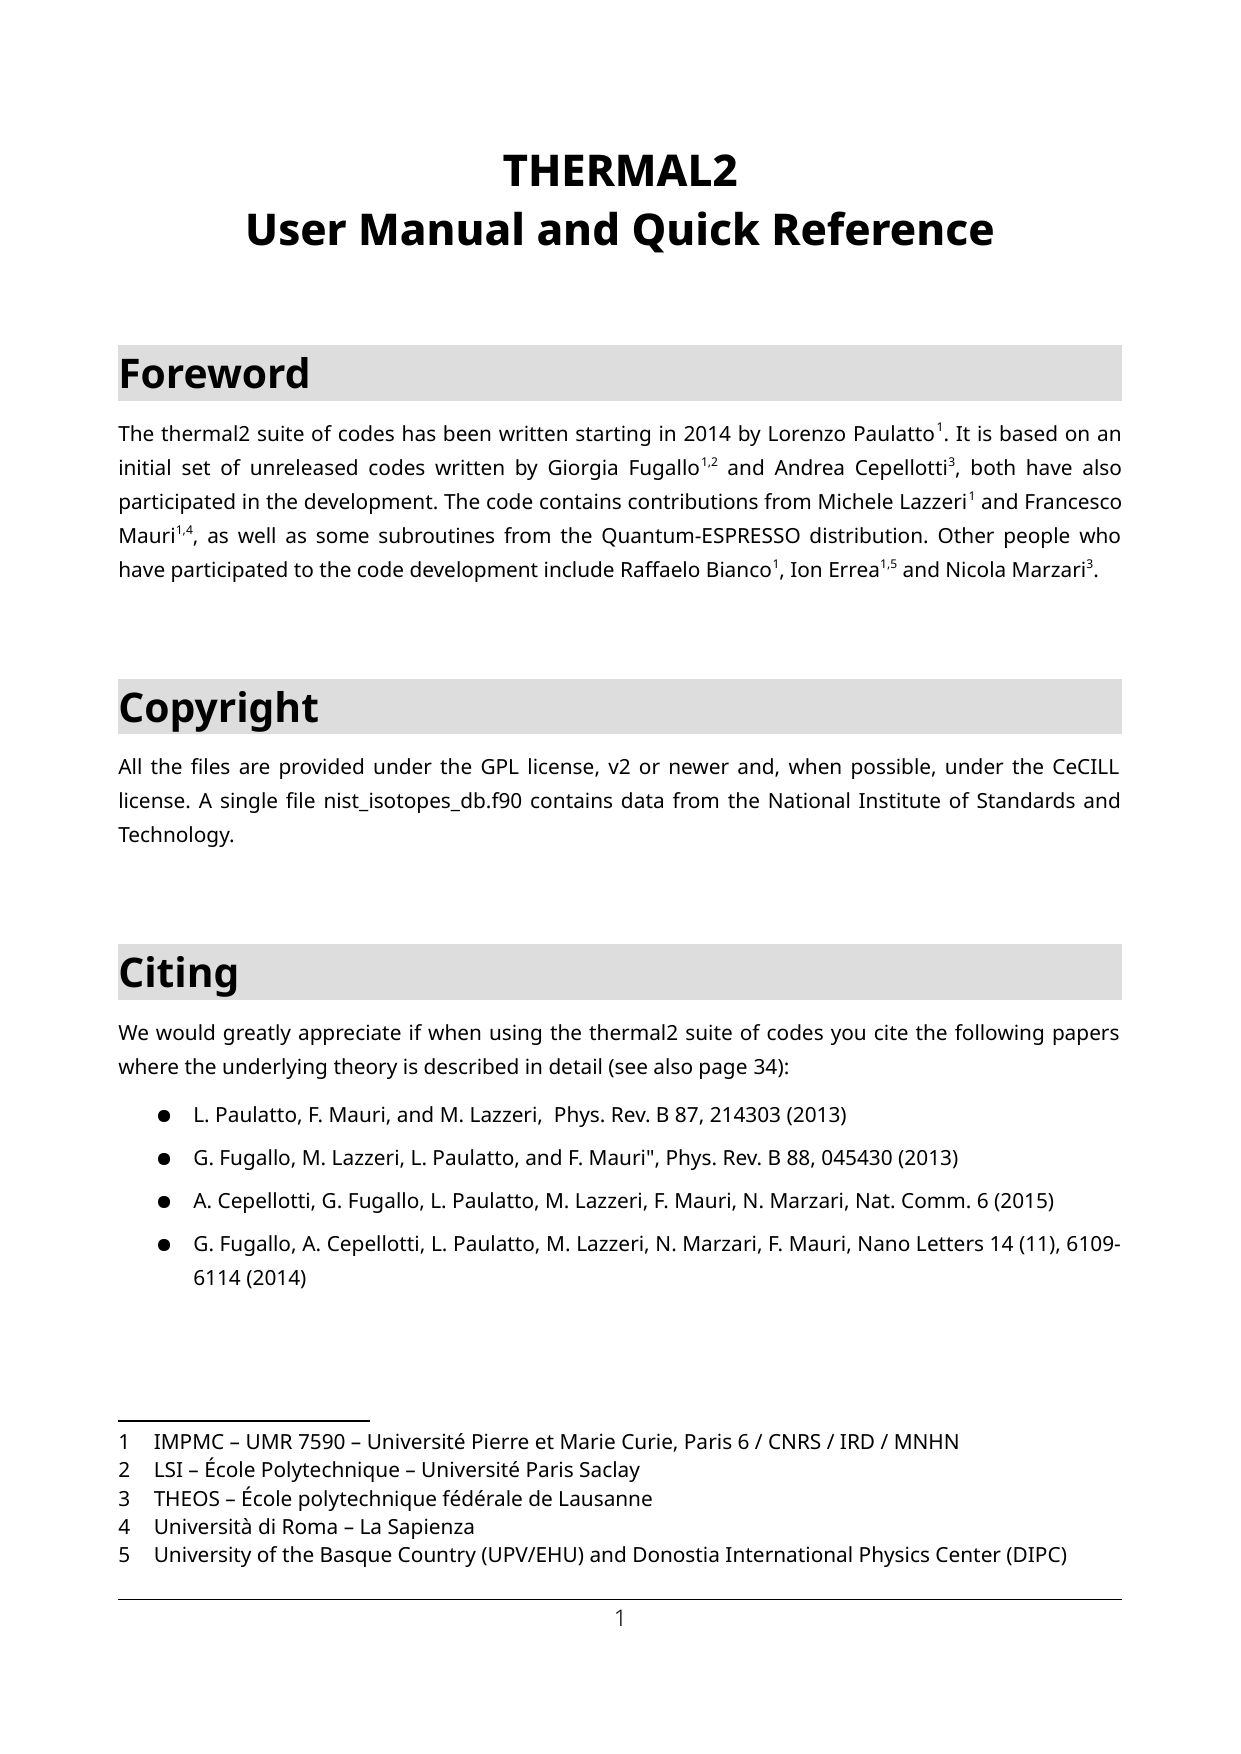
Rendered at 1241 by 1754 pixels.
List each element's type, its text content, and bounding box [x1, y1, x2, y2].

subtitle Foreword [118, 345, 1122, 401]
text All the files are provided under the GPL license, v2 or newer and, when possible, under the CeCILL license. A single file nist_isotopes_db.f90 contains data from the National Institute of Standards and Technology. [118, 752, 1122, 849]
list G. Fugallo, M. Lazzeri, L. Paulatto, and F. Mauri", Phys. Rev. B 88, 045430 (2013) [156, 1143, 1122, 1172]
list A. Cepellotti, G. Fugallo, L. Paulatto, M. Lazzeri, F. Mauri, N. Marzari, Nat. Comm. 6 (2015) [156, 1186, 1122, 1214]
subtitle Copyright [118, 679, 1122, 734]
text THEOS – École polytechnique fédérale de Lausanne [118, 1484, 1122, 1512]
text Università di Roma – La Sapienza [118, 1512, 1122, 1541]
text The thermal2 suite of codes has been written starting in 2014 by Lorenzo Paulatto. It is based on an initial set of unreleased codes written by Giorgia Fugallo1, and Andrea Cepellotti, both have also participated in the development. The code contains contributions from Michele Lazzeri1 and Francesco Mauri1,, as well as some subroutines from the Quantum-ESPRESSO distribution. Other people who have participated to the code development include Raffaelo Bianco1, Ion Errea1, and Nicola Marzari3. [118, 419, 1122, 584]
text LSI – École Polytechnique – Université Paris Saclay [118, 1455, 1122, 1484]
text University of the Basque Country (UPV/EHU) and Donostia International Physics Center (DIPC) [118, 1541, 1122, 1569]
text IMPMC – UMR 7590 – Université Pierre et Marie Curie, Paris 6 / CNRS / IRD / MNHN [118, 1427, 1122, 1455]
text We would greatly appreciate if when using the thermal2 suite of codes you cite the following papers where the underlying theory is described in detail (see also page 33): [118, 1018, 1122, 1080]
subtitle THERMAL2 User Manual and Quick Reference [118, 139, 1122, 258]
list G. Fugallo, A. Cepellotti, L. Paulatto, M. Lazzeri, N. Marzari, F. Mauri, Nano Letters 14 (11), 6109-6114 (2014) [156, 1229, 1122, 1291]
list L. Paulatto, F. Mauri, and M. Lazzeri, Phys. Rev. B 87, 214303 (2013) [156, 1101, 1122, 1129]
subtitle Citing [118, 944, 1122, 1000]
